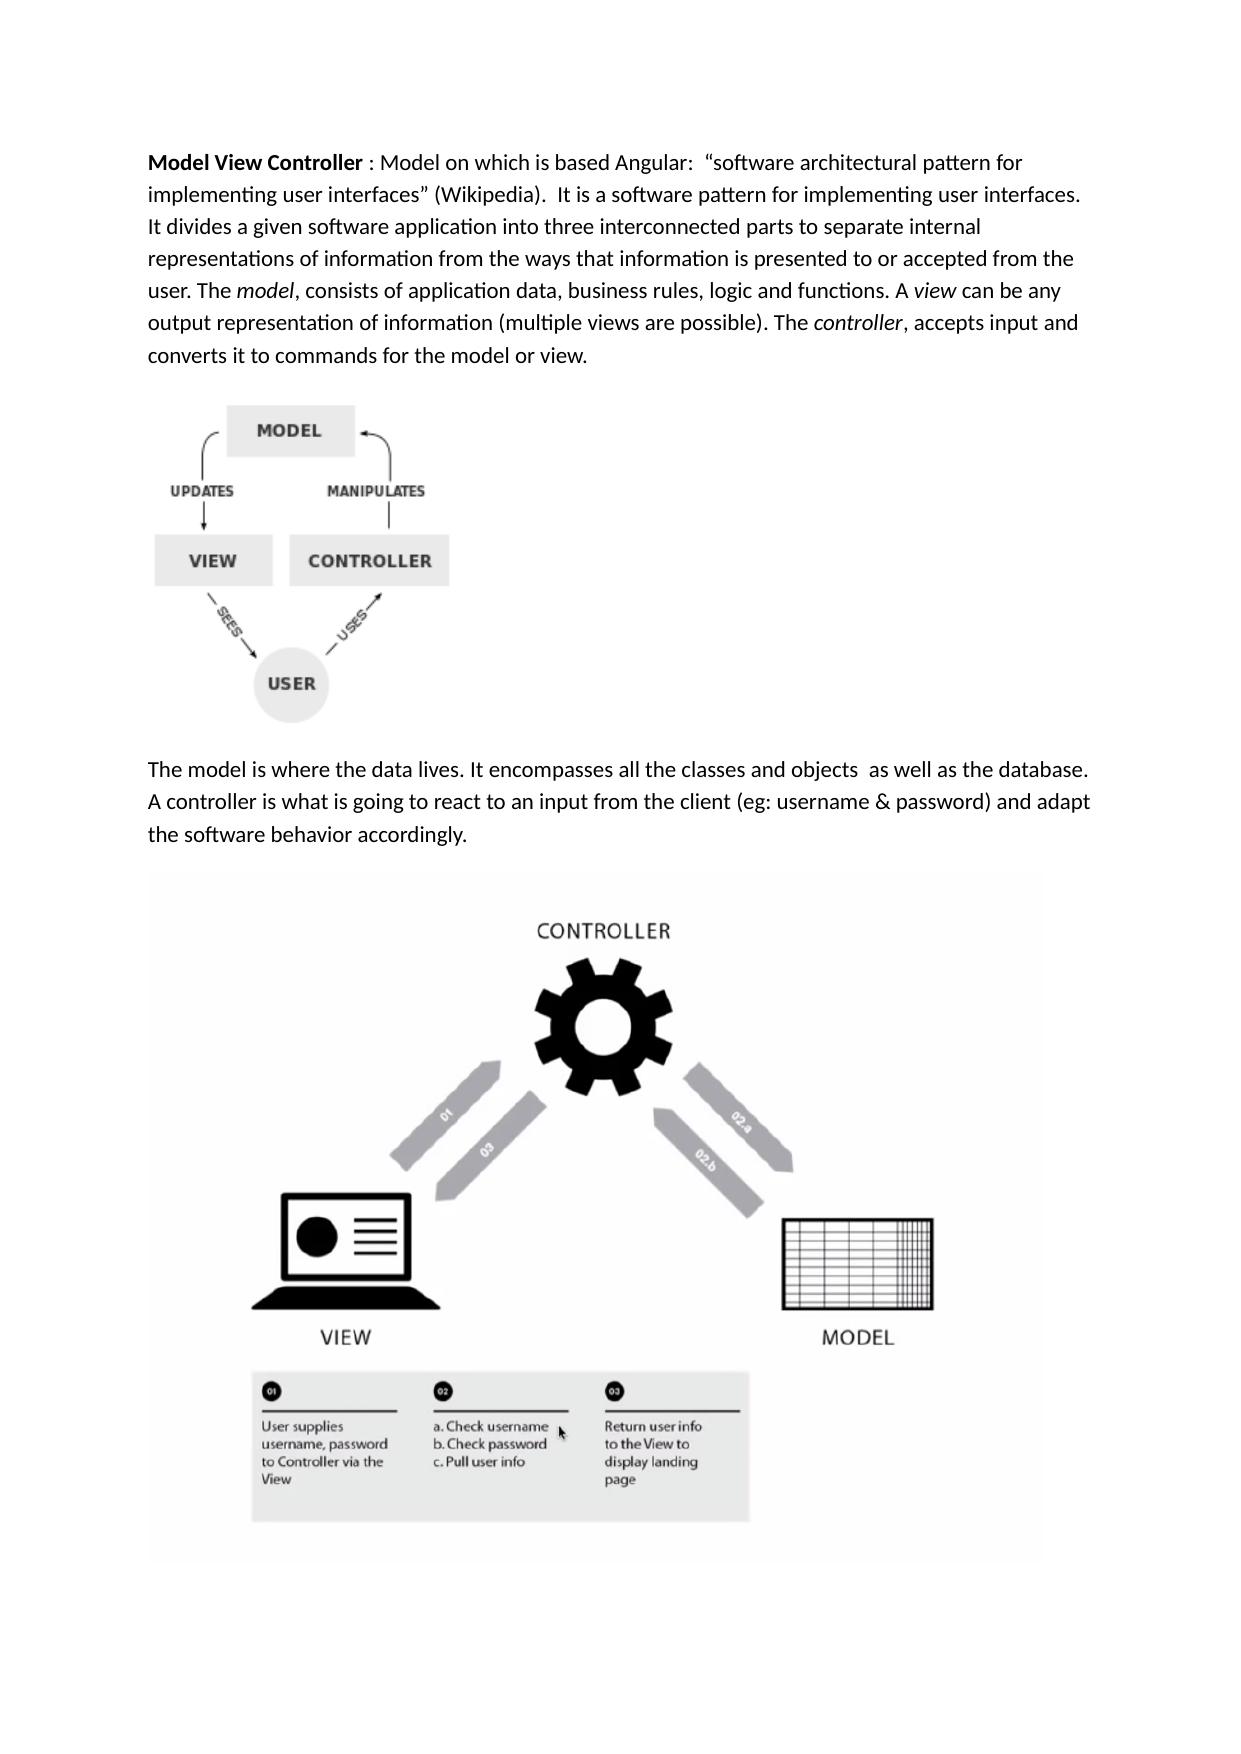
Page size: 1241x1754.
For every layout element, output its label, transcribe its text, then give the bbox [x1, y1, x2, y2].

text Model View Controller : Model on which is based Angular: “software architectural pattern for implementing user interfaces” (Wikipedia). It is a software pattern for implementing user interfaces. It divides a given software application into three interconnected parts to separate internal representations of information from the ways that information is presented to or accepted from the user. The model, consists of application data, business rules, logic and functions. A view can be any output representation of information (multiple views are possible). The controller, accepts input and converts it to commands for the model or view. [148, 148, 1093, 369]
picture [147, 872, 1045, 1564]
text The model is where the data lives. It encompasses all the classes and objects as well as the database. A controller is what is going to react to an input from the client (eg: username & password) and adapt the software behavior accordingly. [148, 755, 1093, 848]
picture [147, 393, 458, 731]
